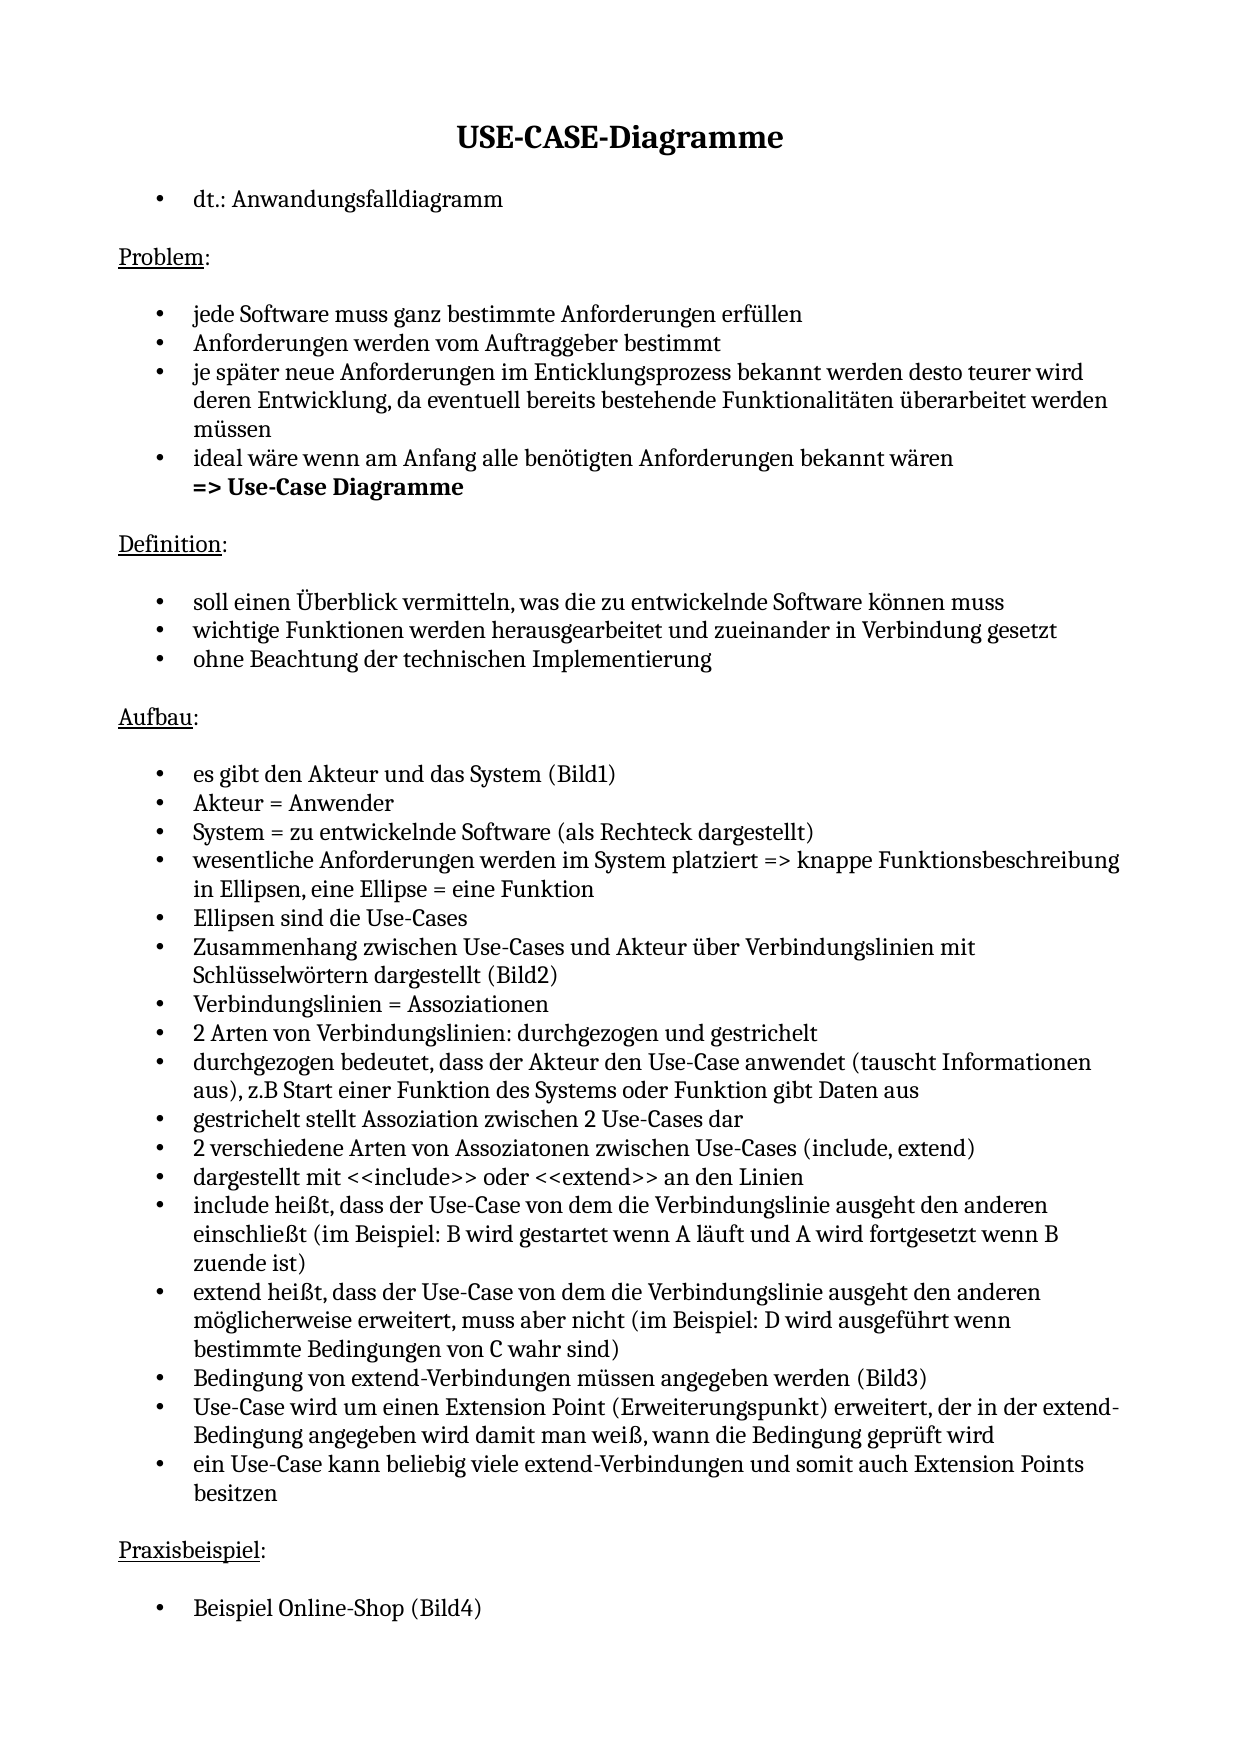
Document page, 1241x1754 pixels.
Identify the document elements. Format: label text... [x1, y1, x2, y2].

text Definition: [118, 530, 1122, 559]
list ein Use-Case kann beliebig viele extend-Verbindungen und somit auch Extension Points besitzen [156, 1450, 1122, 1508]
list include heißt, dass der Use-Case von dem die Verbindungslinie ausgeht den anderen einschließt (im Beispiel: B wird gestartet wenn A läuft und A wird fortgesetzt wenn B zuende ist) [156, 1191, 1122, 1278]
text Problem: [118, 243, 1122, 271]
list Bedingung von extend-Verbindungen müssen angegeben werden (Bild3) [156, 1364, 1122, 1393]
text Praxisbeispiel: [118, 1536, 1122, 1565]
list Anforderungen werden vom Auftraggeber bestimmt [156, 329, 1122, 358]
list Verbindungslinien = Assoziationen [156, 990, 1122, 1019]
list ohne Beachtung der technischen Implementierung [156, 645, 1122, 674]
list je später neue Anforderungen im Enticklungsprozess bekannt werden desto teurer wird deren Entwicklung, da eventuell bereits bestehende Funktionalitäten überarbeitet werden müssen [156, 358, 1122, 444]
list extend heißt, dass der Use-Case von dem die Verbindungslinie ausgeht den anderen möglicherweise erweitert, muss aber nicht (im Beispiel: D wird ausgeführt wenn bestimmte Bedingungen von C wahr sind) [156, 1278, 1122, 1364]
list durchgezogen bedeutet, dass der Akteur den Use-Case anwendet (tauscht Informationen aus), z.B Start einer Funktion des Systems oder Funktion gibt Daten aus [156, 1048, 1122, 1105]
list wesentliche Anforderungen werden im System platziert => knappe Funktionsbeschreibung in Ellipsen, eine Ellipse = eine Funktion [156, 846, 1122, 904]
list ideal wäre wenn am Anfang alle benötigten Anforderungen bekannt wären [156, 444, 1122, 473]
list dt.: Anwandungsfalldiagramm [156, 185, 1122, 214]
list Zusammenhang zwischen Use-Cases und Akteur über Verbindungslinien mit Schlüsselwörtern dargestellt (Bild2) [156, 933, 1122, 990]
list dargestellt mit <<include>> oder <<extend>> an den Linien [156, 1163, 1122, 1191]
list wichtige Funktionen werden herausgearbeitet und zueinander in Verbindung gesetzt [156, 616, 1122, 645]
list Use-Case wird um einen Extension Point (Erweiterungspunkt) erweitert, der in der extend-Bedingung angegeben wird damit man weiß, wann die Bedingung geprüft wird [156, 1393, 1122, 1450]
list soll einen Überblick vermitteln, was die zu entwickelnde Software können muss [156, 588, 1122, 616]
list gestrichelt stellt Assoziation zwischen 2 Use-Cases dar [156, 1105, 1122, 1134]
list 2 Arten von Verbindungslinien: durchgezogen und gestrichelt [156, 1019, 1122, 1048]
list es gibt den Akteur und das System (Bild1) [156, 760, 1122, 789]
list jede Software muss ganz bestimmte Anforderungen erfüllen [156, 300, 1122, 329]
list 2 verschiedene Arten von Assoziatonen zwischen Use-Cases (include, extend) [156, 1134, 1122, 1163]
list System = zu entwickelnde Software (als Rechteck dargestellt) [156, 818, 1122, 846]
text => Use-Case Diagramme [118, 473, 1122, 501]
text Aufbau: [118, 703, 1122, 731]
list Beispiel Online-Shop (Bild4) [156, 1594, 1122, 1623]
list Ellipsen sind die Use-Cases [156, 904, 1122, 933]
list Akteur = Anwender [156, 789, 1122, 818]
text USE-CASE-Diagramme [118, 118, 1122, 156]
